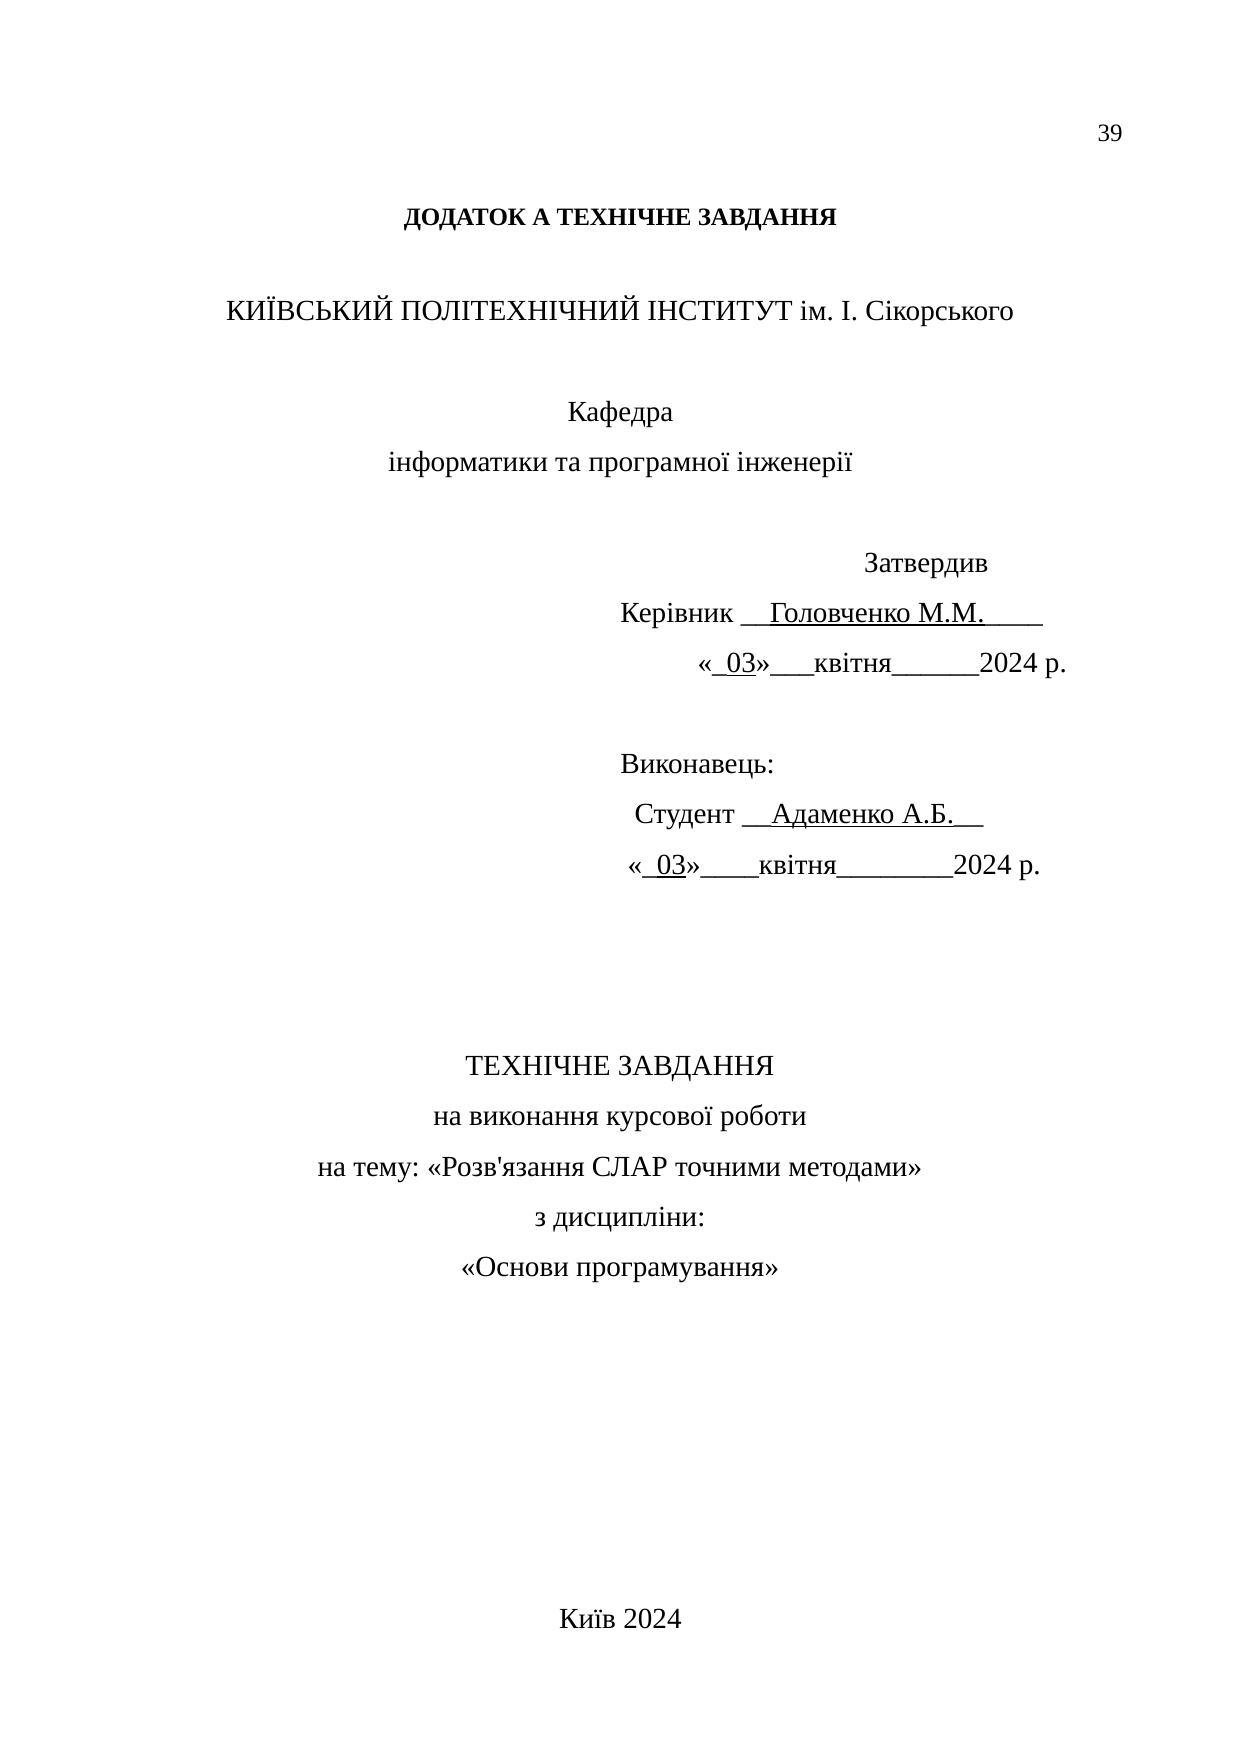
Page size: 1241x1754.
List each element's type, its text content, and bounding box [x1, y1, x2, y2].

text з дисципліни: [118, 1199, 1121, 1233]
text Виконавець: [118, 746, 1121, 780]
text Затвердив [118, 545, 1121, 578]
text Студент __Адаменко А.Б.__ [561, 797, 1121, 830]
text КИЇВСЬКИЙ ПОЛІТЕХНІЧНИЙ ІНСТИТУТ ім. І. Сікорського [118, 293, 1122, 327]
text Керівник __Головченко М.М.____ [118, 595, 1121, 629]
text «_03»___квітня______2024 р. [118, 646, 1121, 679]
subtitle Додаток А Технічне завдання [118, 202, 1122, 231]
text на тему: «Розв'язання СЛАР точними методами» [118, 1149, 1121, 1182]
text інформатики та програмної інженерії [118, 444, 1122, 478]
text «Основи програмування» [118, 1249, 1121, 1283]
text Київ 2024 [118, 1602, 1122, 1635]
text «_03»____квітня________2024 р. [118, 847, 1121, 880]
text на виконання курсової роботи [118, 1098, 1121, 1132]
text Кафедра [118, 394, 1122, 428]
text ТЕХНІЧНЕ ЗАВДАННЯ [118, 1048, 1121, 1082]
